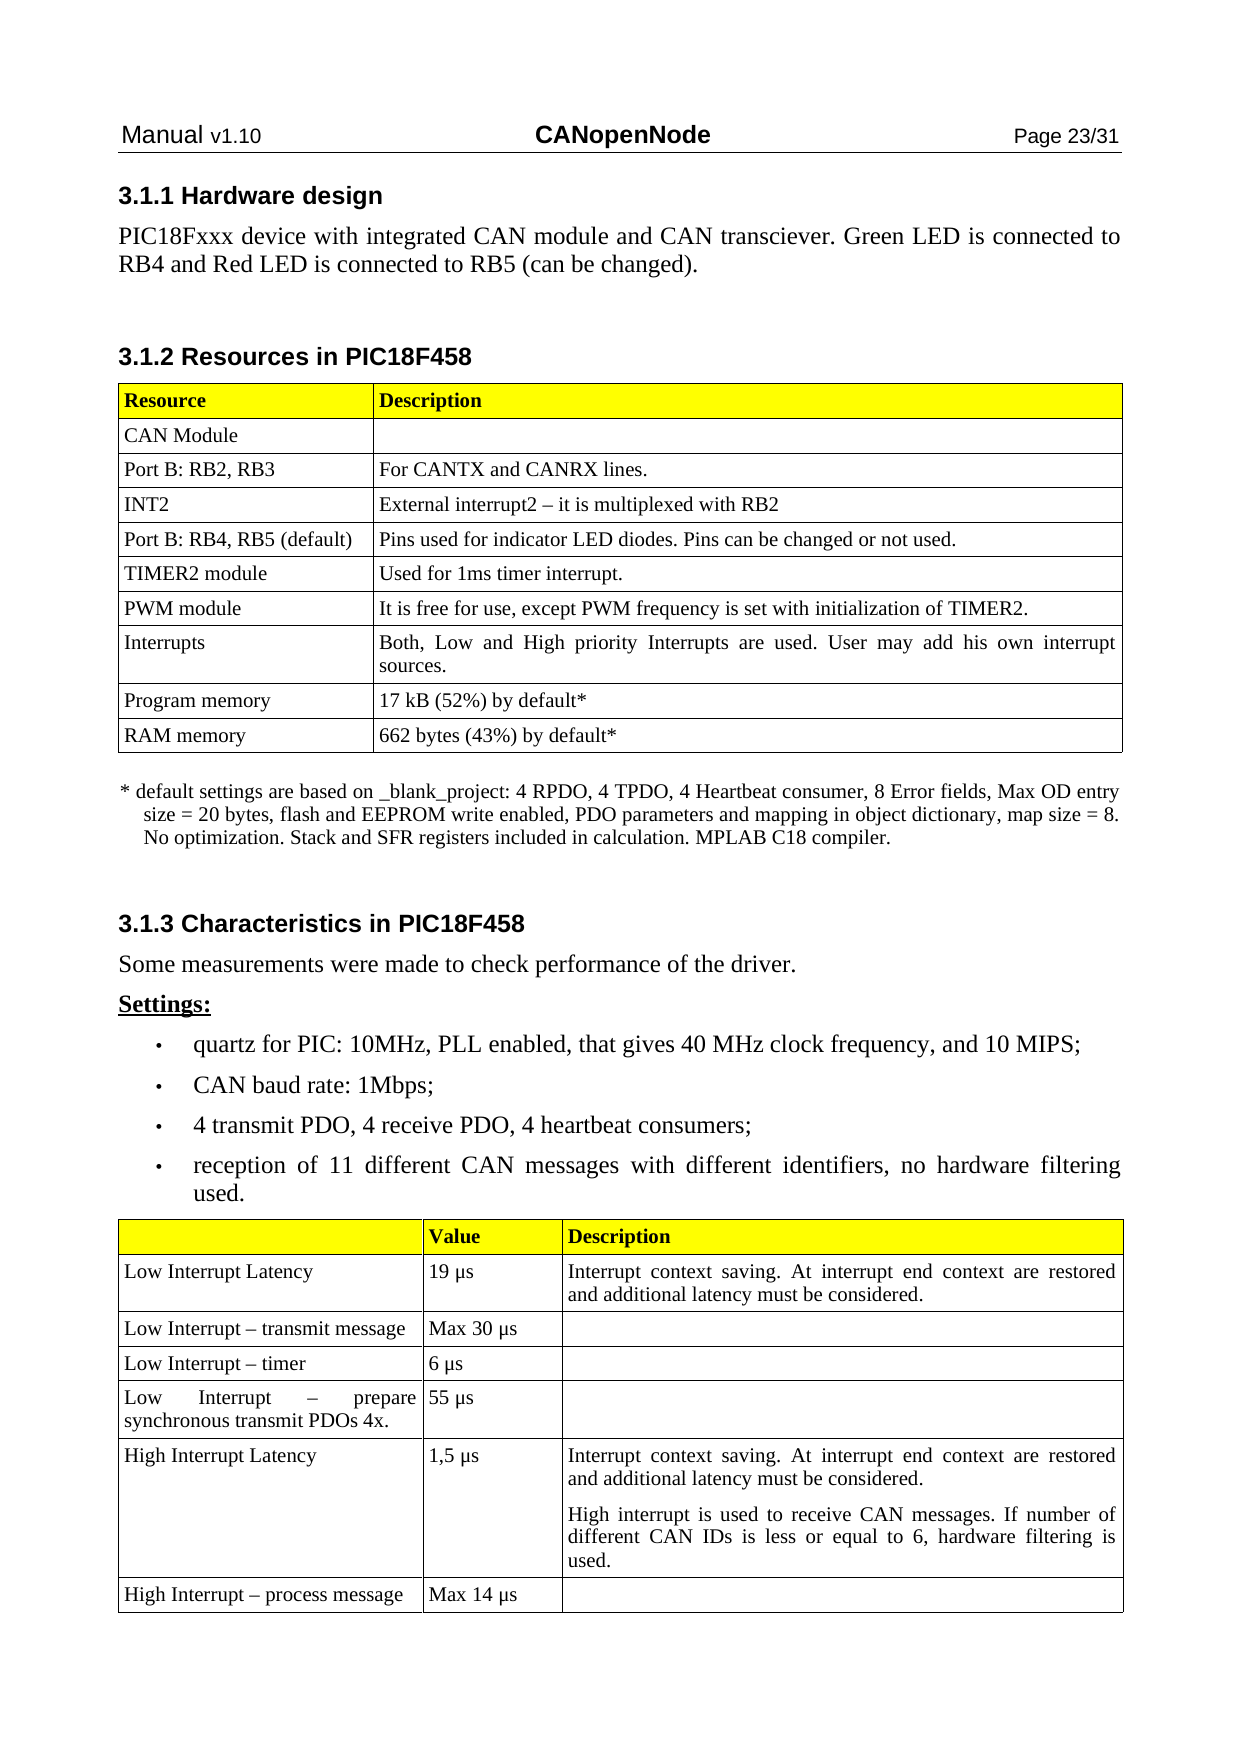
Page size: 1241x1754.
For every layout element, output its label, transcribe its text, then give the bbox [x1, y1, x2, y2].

table_cell 55 μs [424, 1381, 562, 1438]
table_cell 19 μs [424, 1255, 562, 1311]
table_header [119, 1220, 422, 1254]
table_header Description [374, 384, 1122, 418]
list CAN baud rate: 1Mbps; [156, 1071, 1122, 1098]
table_cell It is free for use, except PWM frequency is set with initialization of TIMER2. [374, 592, 1122, 625]
list quartz for PIC: 10MHz, PLL enabled, that gives 40 MHz clock frequency, and 10 MIPS; [156, 1031, 1122, 1058]
table_cell Used for 1ms timer interrupt. [374, 557, 1122, 591]
subtitle 3.1.2 Resources in PIC18F458 [118, 343, 1122, 371]
table_cell RAM memory [119, 719, 373, 752]
table_cell [563, 1312, 1123, 1346]
table_cell Interrupts [119, 626, 373, 683]
table_cell 6 μs [424, 1347, 562, 1380]
text Some measurements were made to check performance of the driver. [118, 950, 1122, 978]
table_cell High Interrupt Latency [119, 1439, 422, 1577]
text PIC18Fxxx device with integrated CAN module and CAN transciever. Green LED is connected to RB4 and Red LED is connected to RB5 (can be changed). [118, 222, 1122, 278]
table_header Description [563, 1220, 1123, 1254]
table_cell CAN Module [119, 419, 373, 453]
table_cell External interrupt2 – it is multiplexed with RB2 [374, 488, 1122, 522]
table_cell 17 kB (52%) by default* [374, 684, 1122, 718]
table_cell Program memory [119, 684, 373, 718]
table_cell Interrupt context saving. At interrupt end context are restored and additional latency must be considered. [563, 1255, 1123, 1311]
table_cell Max 14 μs [424, 1578, 562, 1612]
table_cell INT2 [119, 488, 373, 522]
table_cell TIMER2 module [119, 557, 373, 591]
table_header Value [424, 1220, 562, 1254]
table_cell Interrupt context saving. At interrupt end context are restored and additional latency must be considered. High interrupt is used to receive CAN messages. If number of different CAN IDs is less or equal to 6, hardware filtering is used. [563, 1439, 1123, 1577]
table_cell [563, 1347, 1123, 1380]
subtitle 3.1.1 Hardware design [118, 182, 1122, 210]
text * default settings are based on _blank_project: 4 RPDO, 4 TPDO, 4 Heartbeat consumer, 8 Error fields, Max OD entry size = 20 bytes, flash and EEPROM write enabled, PDO parameters and mapping in object dictionary, map size = 8. No optimization. Stack and SFR registers included in calculation. MPLAB C18 compiler. [119, 780, 1122, 849]
list reception of 11 different CAN messages with different identifiers, no hardware filtering used. [156, 1151, 1122, 1207]
table_header Resource [119, 384, 373, 418]
subtitle 3.1.3 Characteristics in PIC18F458 [118, 909, 1122, 938]
table_cell High Interrupt – process message [119, 1578, 422, 1612]
table_cell 662 bytes (43%) by default* [374, 719, 1122, 752]
table_cell Pins used for indicator LED diodes. Pins can be changed or not used. [374, 523, 1122, 556]
table_cell Low Interrupt Latency [119, 1255, 422, 1311]
table_cell Port B: RB4, RB5 (default) [119, 523, 373, 556]
table_cell Both, Low and High priority Interrupts are used. User may add his own interrupt sources. [374, 626, 1122, 683]
table_cell [374, 419, 1122, 453]
table_cell For CANTX and CANRX lines. [374, 454, 1122, 487]
table_cell [563, 1381, 1123, 1438]
table_cell Max 30 μs [424, 1312, 562, 1346]
table_cell Low Interrupt – timer [119, 1347, 422, 1380]
list 4 transmit PDO, 4 receive PDO, 4 heartbeat consumers; [156, 1111, 1122, 1139]
table_cell Low Interrupt – prepare synchronous transmit PDOs 4x. [119, 1381, 422, 1438]
table_cell [563, 1578, 1123, 1612]
table_cell Port B: RB2, RB3 [119, 454, 373, 487]
table_cell 1,5 μs [424, 1439, 562, 1577]
text Settings: [118, 990, 1122, 1018]
table_cell Low Interrupt – transmit message [119, 1312, 422, 1346]
table_cell PWM module [119, 592, 373, 625]
